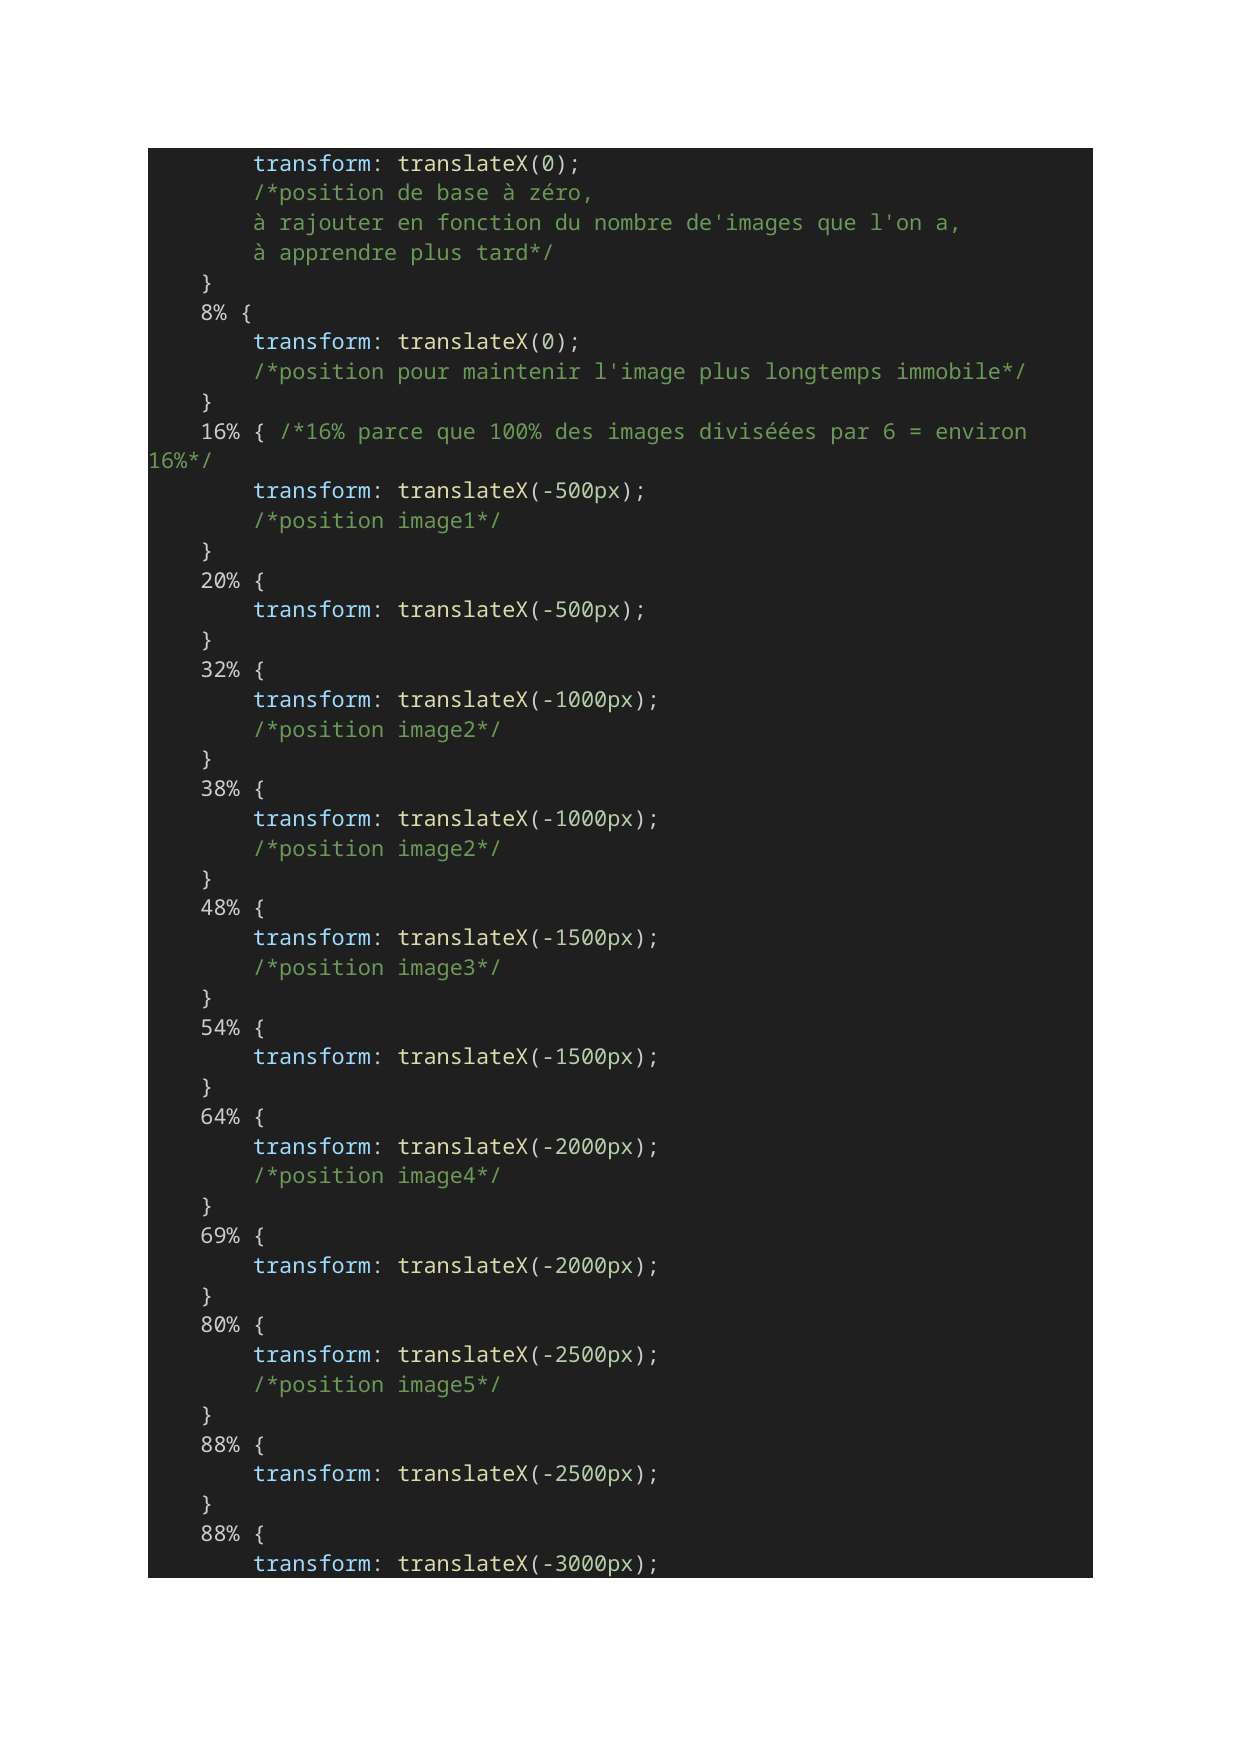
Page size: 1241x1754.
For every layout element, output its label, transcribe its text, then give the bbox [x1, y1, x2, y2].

text 48% { [148, 892, 1093, 922]
text transform: translateX(-1500px); [148, 1041, 1093, 1071]
text /*position image2*/ [148, 714, 1093, 743]
text à apprendre plus tard*/ [148, 237, 1093, 267]
text } [148, 863, 1093, 892]
text transform: translateX(-2500px); [148, 1339, 1093, 1369]
text 80% { [148, 1309, 1093, 1339]
text /*position image3*/ [148, 952, 1093, 982]
text /*position image4*/ [148, 1161, 1093, 1190]
text } [148, 267, 1093, 297]
text } [148, 624, 1093, 654]
text 20% { [148, 565, 1093, 594]
text transform: translateX(-1000px); [148, 803, 1093, 833]
text /*position pour maintenir l'image plus longtemps immobile*/ [148, 356, 1093, 386]
text } [148, 982, 1093, 1012]
text } [148, 535, 1093, 565]
text } [148, 386, 1093, 416]
text transform: translateX(0); [148, 326, 1093, 356]
text } [148, 1071, 1093, 1101]
text transform: translateX(-500px); [148, 594, 1093, 624]
text /*position image5*/ [148, 1369, 1093, 1399]
text } [148, 1190, 1093, 1220]
text 16% { /*16% parce que 100% des images diviséées par 6 = environ 16%*/ [148, 416, 1093, 475]
text transform: translateX(-2000px); [148, 1131, 1093, 1161]
text /*position image2*/ [148, 833, 1093, 863]
text 88% { [148, 1518, 1093, 1548]
text } [148, 1488, 1093, 1518]
text 32% { [148, 654, 1093, 684]
text transform: translateX(-1500px); [148, 922, 1093, 952]
text } [148, 1399, 1093, 1429]
text transform: translateX(-1000px); [148, 684, 1093, 714]
text 64% { [148, 1101, 1093, 1131]
text transform: translateX(-2500px); [148, 1458, 1093, 1488]
text transform: translateX(0); [148, 148, 1093, 177]
text 8% { [148, 297, 1093, 326]
text /*position de base à zéro, [148, 177, 1093, 207]
text à rajouter en fonction du nombre de'images que l'on a, [148, 207, 1093, 237]
text 69% { [148, 1220, 1093, 1250]
text } [148, 1280, 1093, 1309]
text transform: translateX(-3000px); [148, 1548, 1093, 1578]
text transform: translateX(-500px); [148, 475, 1093, 505]
text } [148, 743, 1093, 773]
text 88% { [148, 1429, 1093, 1458]
text transform: translateX(-2000px); [148, 1250, 1093, 1280]
text 54% { [148, 1012, 1093, 1041]
text 38% { [148, 773, 1093, 803]
text /*position image1*/ [148, 505, 1093, 535]
